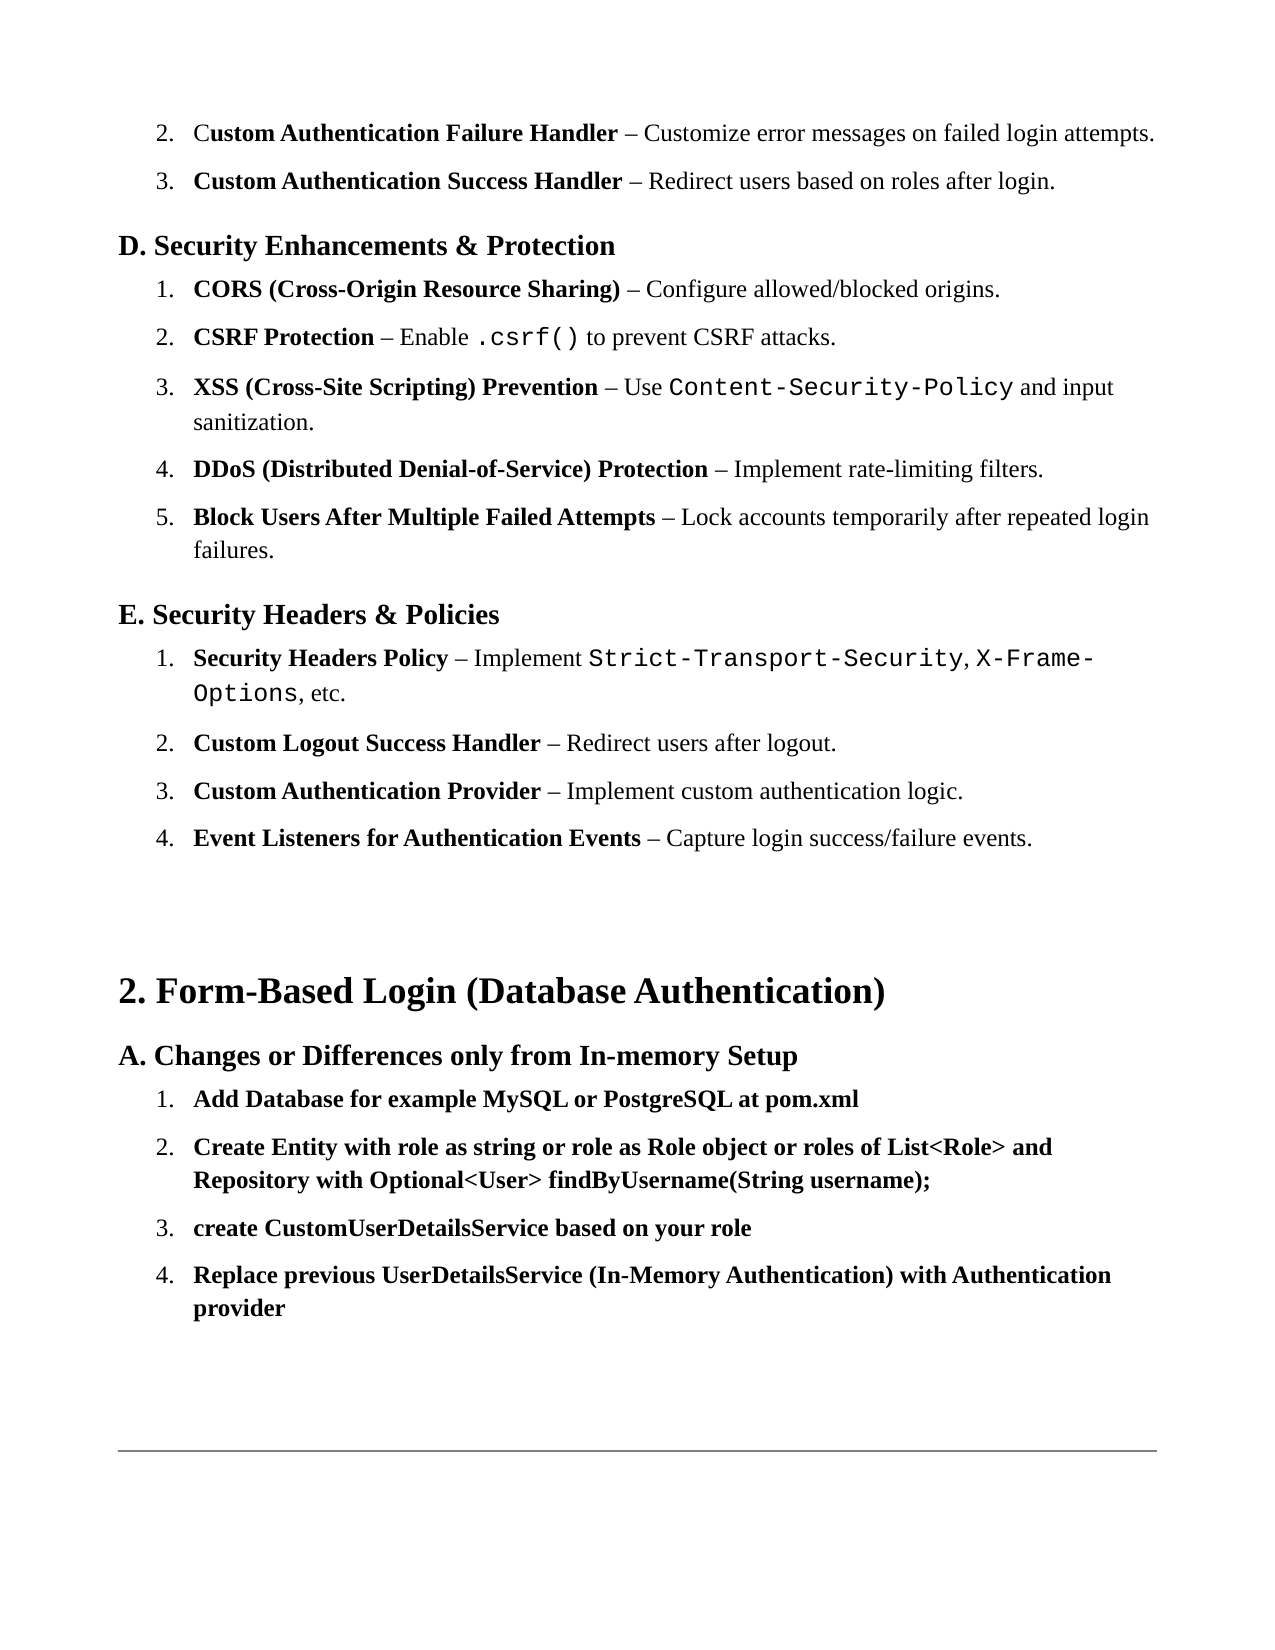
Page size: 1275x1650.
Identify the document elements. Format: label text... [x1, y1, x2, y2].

list Add Database for example MySQL or PostgreSQL at pom.xml [156, 1084, 1157, 1113]
list XSS (Cross-Site Scripting) Prevention – Use Content-Security-Policy and input sanitization. [156, 372, 1157, 435]
list Custom Authentication Success Handler – Redirect users based on roles after login. [156, 166, 1157, 194]
list Security Headers Policy – Implement Strict-Transport-Security, X-Frame-Options, etc. [156, 643, 1157, 709]
list CSRF Protection – Enable .csrf() to prevent CSRF attacks. [156, 322, 1157, 352]
list Event Listeners for Authentication Events – Capture login success/failure events. [156, 823, 1157, 852]
list Block Users After Multiple Failed Attempts – Lock accounts temporarily after repeated login failures. [156, 502, 1157, 564]
list DDoS (Distributed Denial-of-Service) Protection – Implement rate-limiting filters. [156, 454, 1157, 483]
subtitle E. Security Headers & Policies [118, 597, 1157, 631]
list create CustomUserDetailsService based on your role [156, 1213, 1157, 1242]
list Replace previous UserDetailsService (In-Memory Authentication) with Authentication provider [156, 1260, 1157, 1322]
list Custom Authentication Failure Handler – Customize error messages on failed login attempts. [156, 118, 1157, 147]
subtitle 2. Form-Based Login (Database Authentication) [118, 968, 1157, 1011]
list CORS (Cross-Origin Resource Sharing) – Configure allowed/blocked origins. [156, 274, 1157, 303]
list Custom Logout Success Handler – Redirect users after logout. [156, 728, 1157, 757]
subtitle D. Security Enhancements & Protection [118, 228, 1157, 261]
subtitle A. Changes or Differences only from In-memory Setup [118, 1038, 1157, 1072]
list Create Entity with role as string or role as Role object or roles of List<Role> and Repository with Optional<User> findByUsername(String username); [156, 1132, 1157, 1194]
list Custom Authentication Provider – Implement custom authentication logic. [156, 776, 1157, 804]
